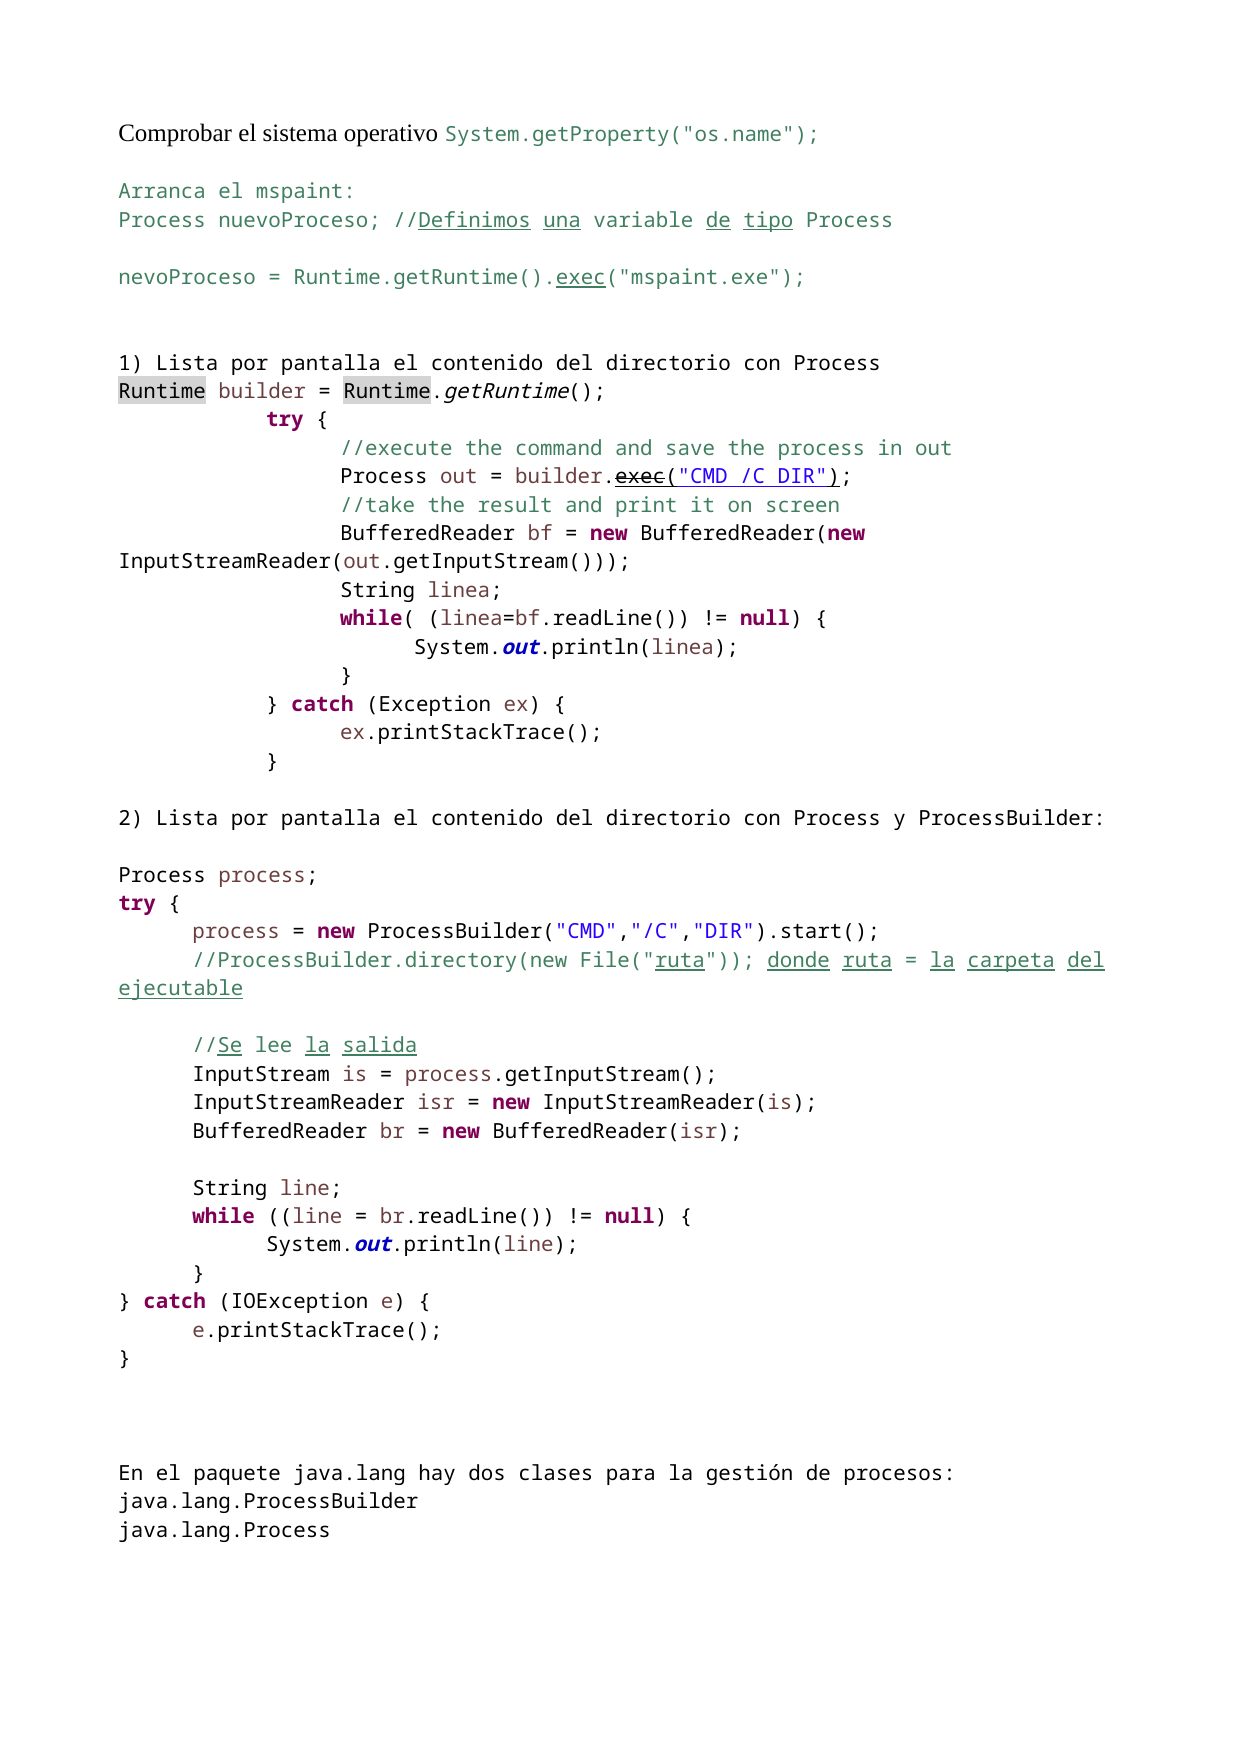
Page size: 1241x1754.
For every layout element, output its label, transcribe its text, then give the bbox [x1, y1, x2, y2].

text try { [118, 404, 1122, 433]
text } [118, 1343, 1122, 1372]
text En el paquete java.lang hay dos clases para la gestión de procesos: [118, 1458, 1122, 1486]
text Runtime builder = Runtime.getRuntime(); [118, 376, 1122, 404]
text try { [118, 888, 1122, 917]
text ex.printStackTrace(); [118, 717, 1122, 746]
text while( (linea=bf.readLine()) != null) { [118, 603, 1122, 632]
text while ((line = br.readLine()) != null) { [118, 1201, 1122, 1229]
text e.printStackTrace(); [118, 1315, 1122, 1343]
text Process out = builder.exec("CMD /C DIR"); [118, 461, 1122, 490]
text 1) Lista por pantalla el contenido del directorio con Process [118, 348, 1122, 376]
text } catch (Exception ex) { [118, 689, 1122, 717]
text //execute the command and save the process in out [118, 433, 1122, 461]
text 2) Lista por pantalla el contenido del directorio con Process y ProcessBuilder: [118, 803, 1122, 831]
text process = new ProcessBuilder("CMD","/C","DIR").start(); [118, 917, 1122, 945]
text System.out.println(line); [118, 1229, 1122, 1258]
text } catch (IOException e) { [118, 1286, 1122, 1315]
text String linea; [118, 575, 1122, 603]
text java.lang.Process [118, 1515, 1122, 1543]
text //Se lee la salida [118, 1030, 1122, 1059]
text InputStreamReader isr = new InputStreamReader(is); [118, 1087, 1122, 1116]
text java.lang.ProcessBuilder [118, 1486, 1122, 1515]
text Process process; [118, 860, 1122, 888]
text } [118, 1258, 1122, 1286]
text //take the result and print it on screen [118, 490, 1122, 518]
text nevoProceso = Runtime.getRuntime().exec("mspaint.exe"); [118, 262, 1122, 290]
text } [118, 746, 1122, 774]
text BufferedReader br = new BufferedReader(isr); [118, 1116, 1122, 1144]
text InputStream is = process.getInputStream(); [118, 1059, 1122, 1087]
text } [118, 660, 1122, 689]
text Process nuevoProceso; //Definimos una variable de tipo Process [118, 205, 1122, 233]
text Comprobar el sistema operativo System.getProperty("os.name"); [118, 118, 1122, 148]
text System.out.println(linea); [118, 632, 1122, 660]
text Arranca el mspaint: [118, 176, 1122, 205]
text //ProcessBuilder.directory(new File("ruta")); donde ruta = la carpeta del ejecutable [118, 945, 1122, 1002]
text BufferedReader bf = new BufferedReader(new InputStreamReader(out.getInputStream())); [118, 518, 1122, 575]
text String line; [118, 1173, 1122, 1201]
